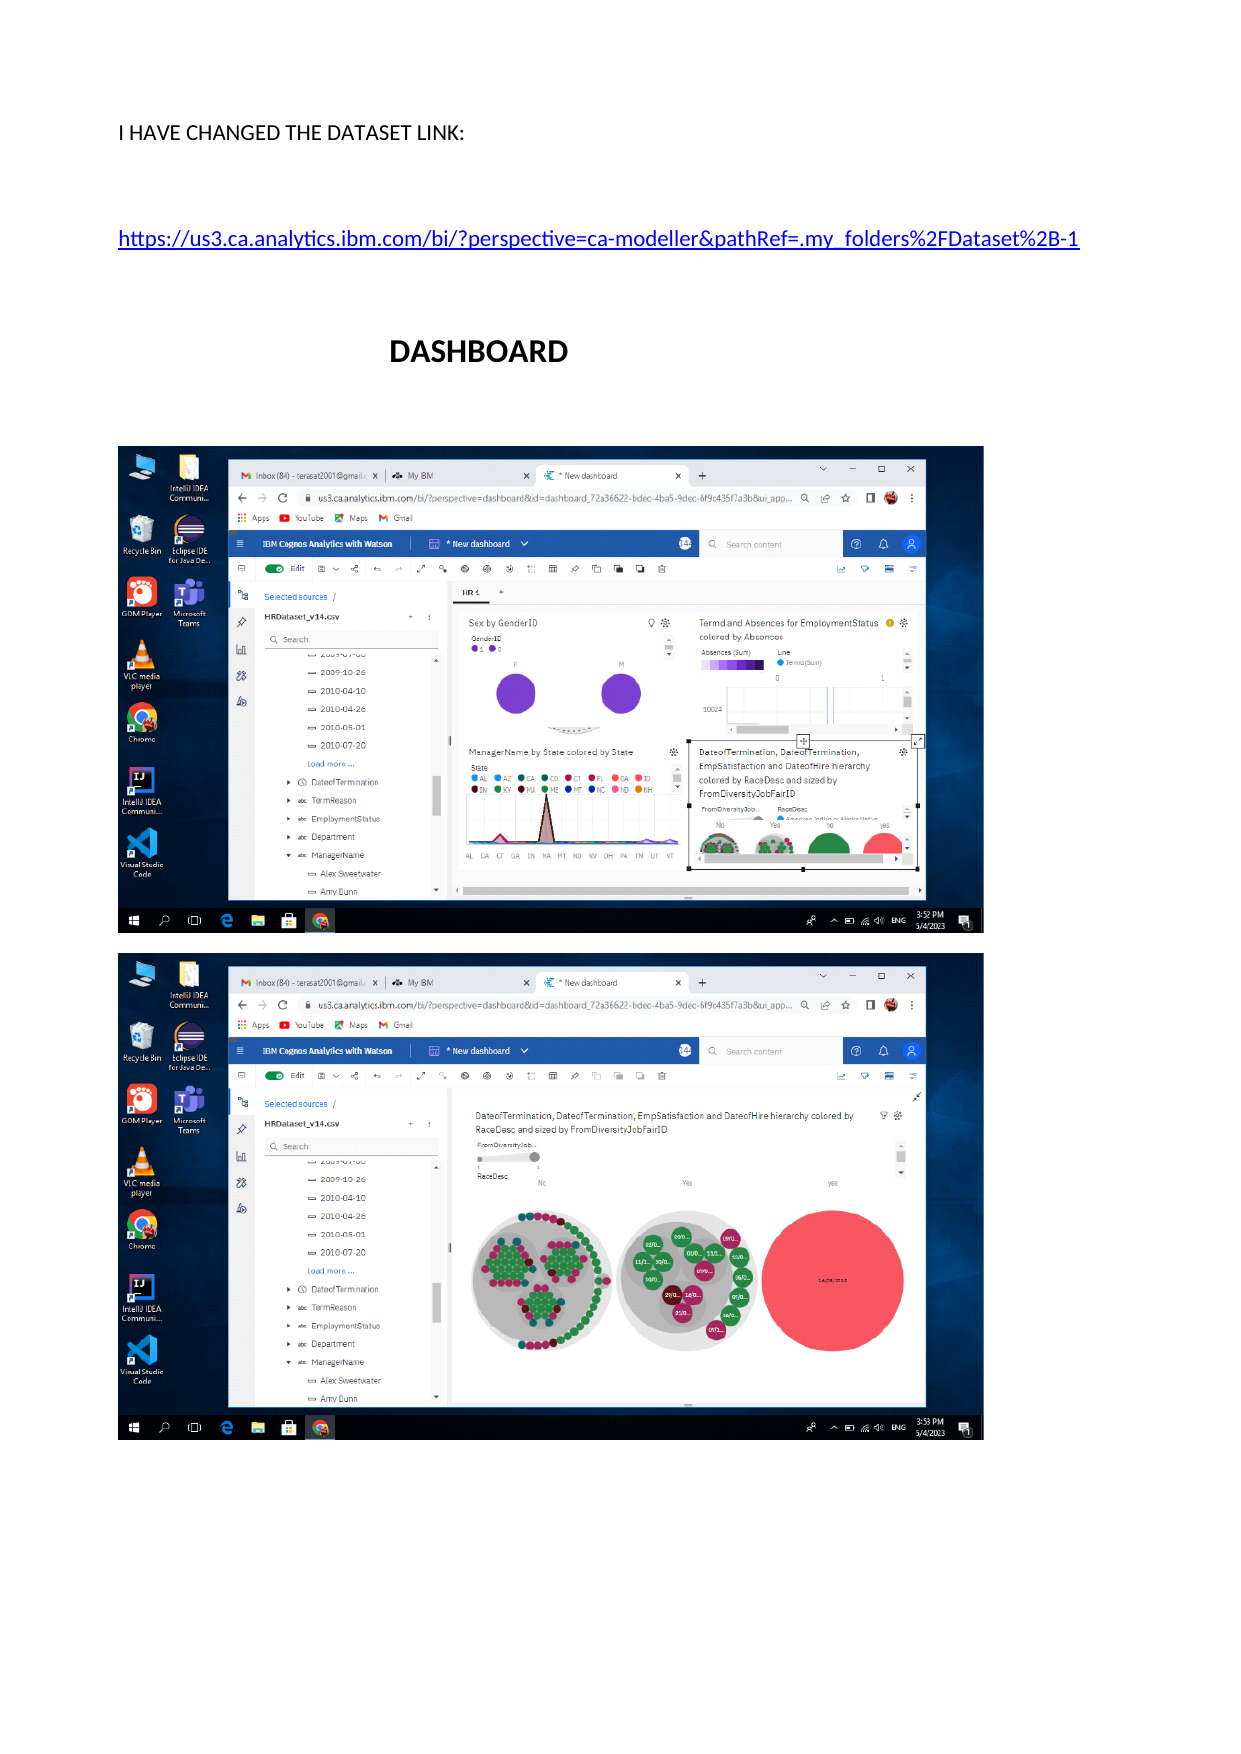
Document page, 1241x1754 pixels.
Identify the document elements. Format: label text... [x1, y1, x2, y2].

text DASHBOARD [118, 330, 1122, 371]
text I HAVE CHANGED THE DATASET LINK: [118, 118, 1122, 146]
text https://us3.ca.analytics.ibm.com/bi/?perspective=ca-modeller&pathRef=.my_folders%2FDataset%2B-1 [118, 224, 1122, 252]
